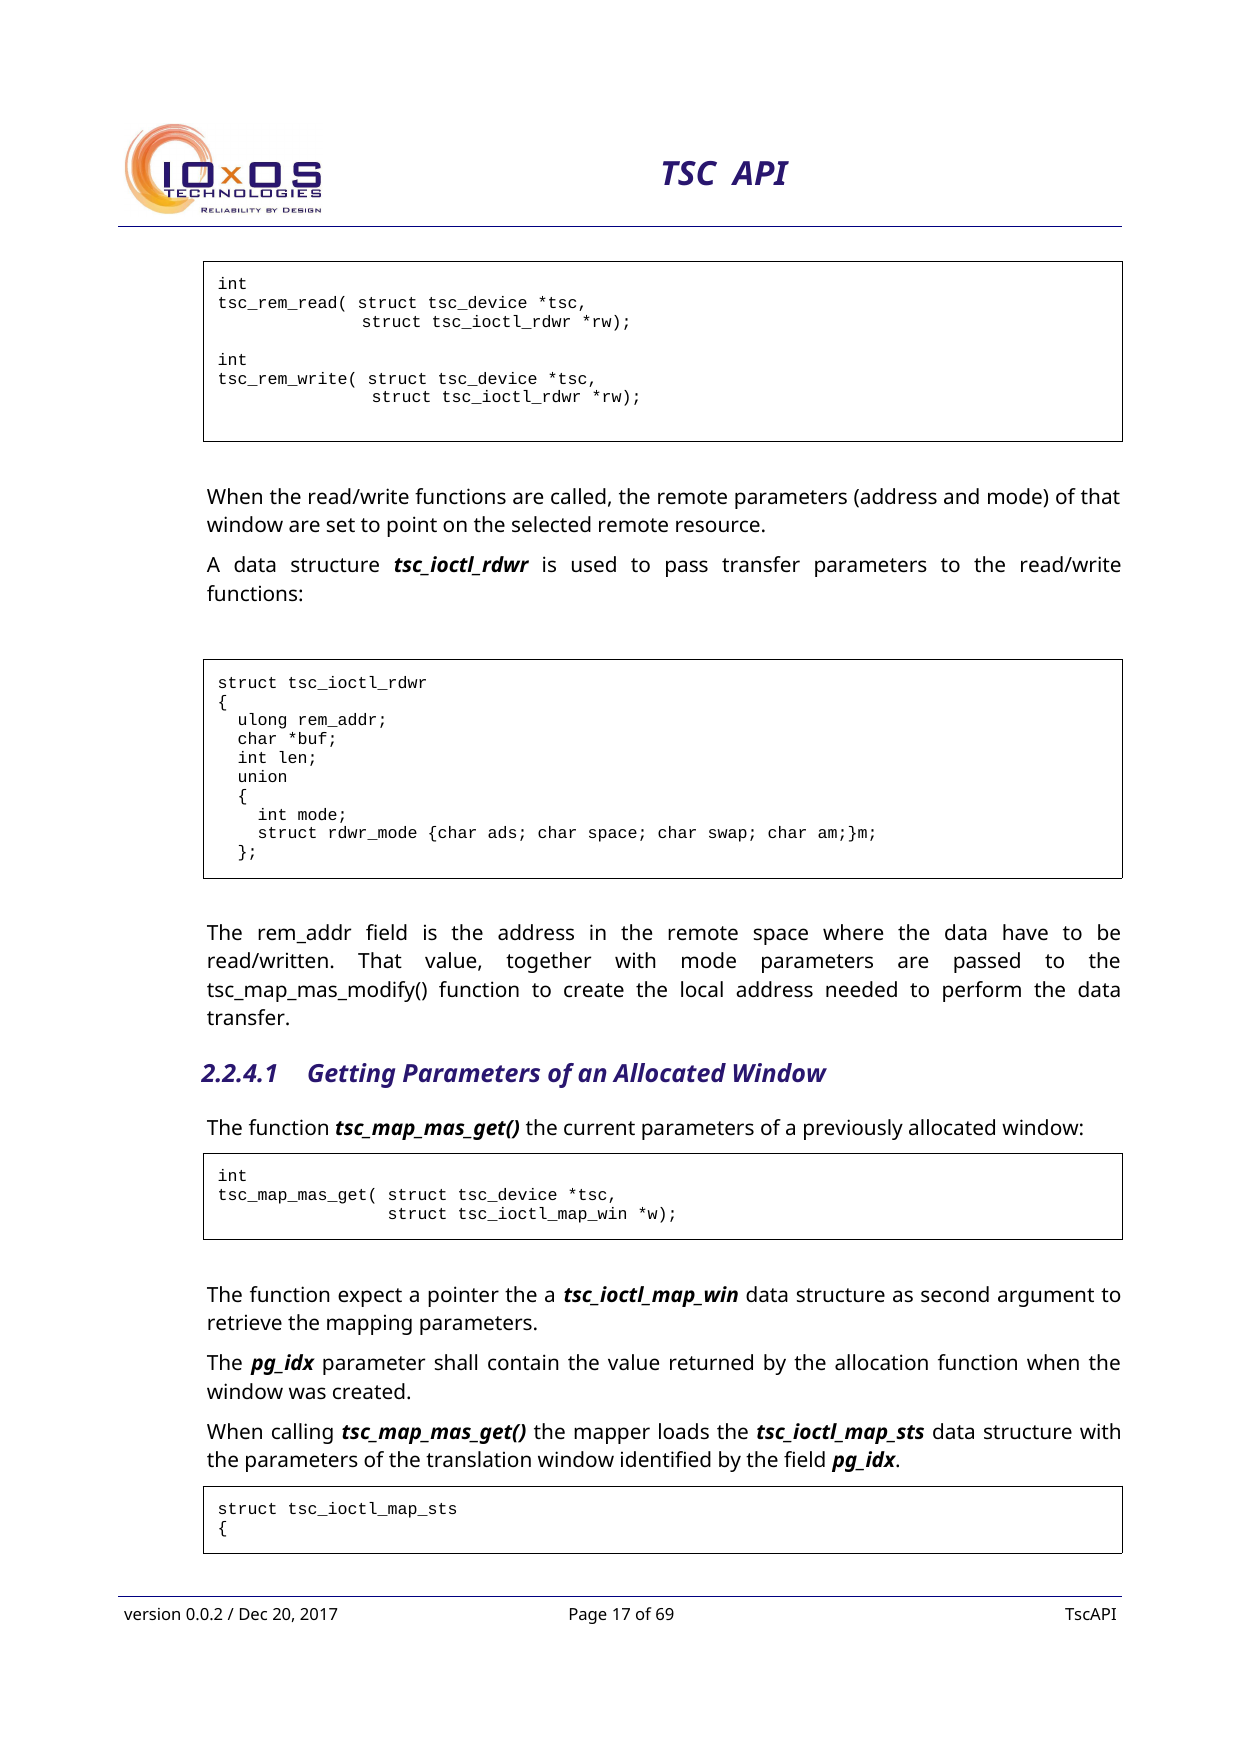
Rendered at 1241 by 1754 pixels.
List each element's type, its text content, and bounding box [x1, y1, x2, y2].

text int [204, 262, 1122, 280]
text struct tsc_ioctl_rdwr *rw); [204, 299, 1122, 332]
text struct tsc_ioctl_map_win *w); [204, 1191, 1122, 1239]
text struct tsc_ioctl_rdwr *rw); [204, 374, 1122, 408]
text The function tsc_map_mas_get() the current parameters of a previously allocated window: [207, 1113, 1122, 1141]
text }; [204, 829, 1122, 878]
text union [204, 754, 1122, 772]
text When calling tsc_map_mas_get() the mapper loads the tsc_ioctl_map_sts data structure with the parameters of the translation window identified by the field pg_idx. [207, 1417, 1122, 1474]
text int [204, 1154, 1122, 1172]
text { [204, 1504, 1122, 1553]
text A data structure tsc_ioctl_rdwr is used to pass transfer parameters to the read/write functions: [207, 551, 1122, 607]
text When the read/write functions are called, the remote parameters (address and mode) of that window are set to point on the selected remote resource. [207, 482, 1122, 539]
text int [204, 336, 1122, 355]
text tsc_rem_write( struct tsc_device *tsc, [204, 355, 1122, 374]
text struct tsc_ioctl_map_sts [204, 1487, 1122, 1504]
text tsc_rem_read( struct tsc_device *tsc, [204, 280, 1122, 299]
text struct rdwr_mode {char ads; char space; char swap; char am;}m; [204, 810, 1122, 829]
text int mode; [204, 791, 1122, 810]
text { [204, 678, 1122, 697]
text ulong rem_addr; [204, 697, 1122, 716]
text { [204, 772, 1122, 791]
text struct tsc_ioctl_rdwr [204, 660, 1122, 678]
text int len; [204, 735, 1122, 754]
picture [123, 123, 323, 217]
text The rem_addr field is the address in the remote space where the data have to be read/written. That value, together with mode parameters are passed to the tsc_map_mas_modify() function to create the local address needed to perform the data transfer. [207, 918, 1122, 1032]
text tsc_map_mas_get( struct tsc_device *tsc, [204, 1172, 1122, 1191]
text The pg_idx parameter shall contain the value returned by the allocation function when the window was created. [207, 1348, 1122, 1405]
text char *buf; [204, 716, 1122, 735]
text The function expect a pointer the a tsc_ioctl_map_win data structure as second argument to retrieve the mapping parameters. [207, 1280, 1122, 1337]
subtitle Getting Parameters of an Allocated Window [195, 1055, 1122, 1089]
